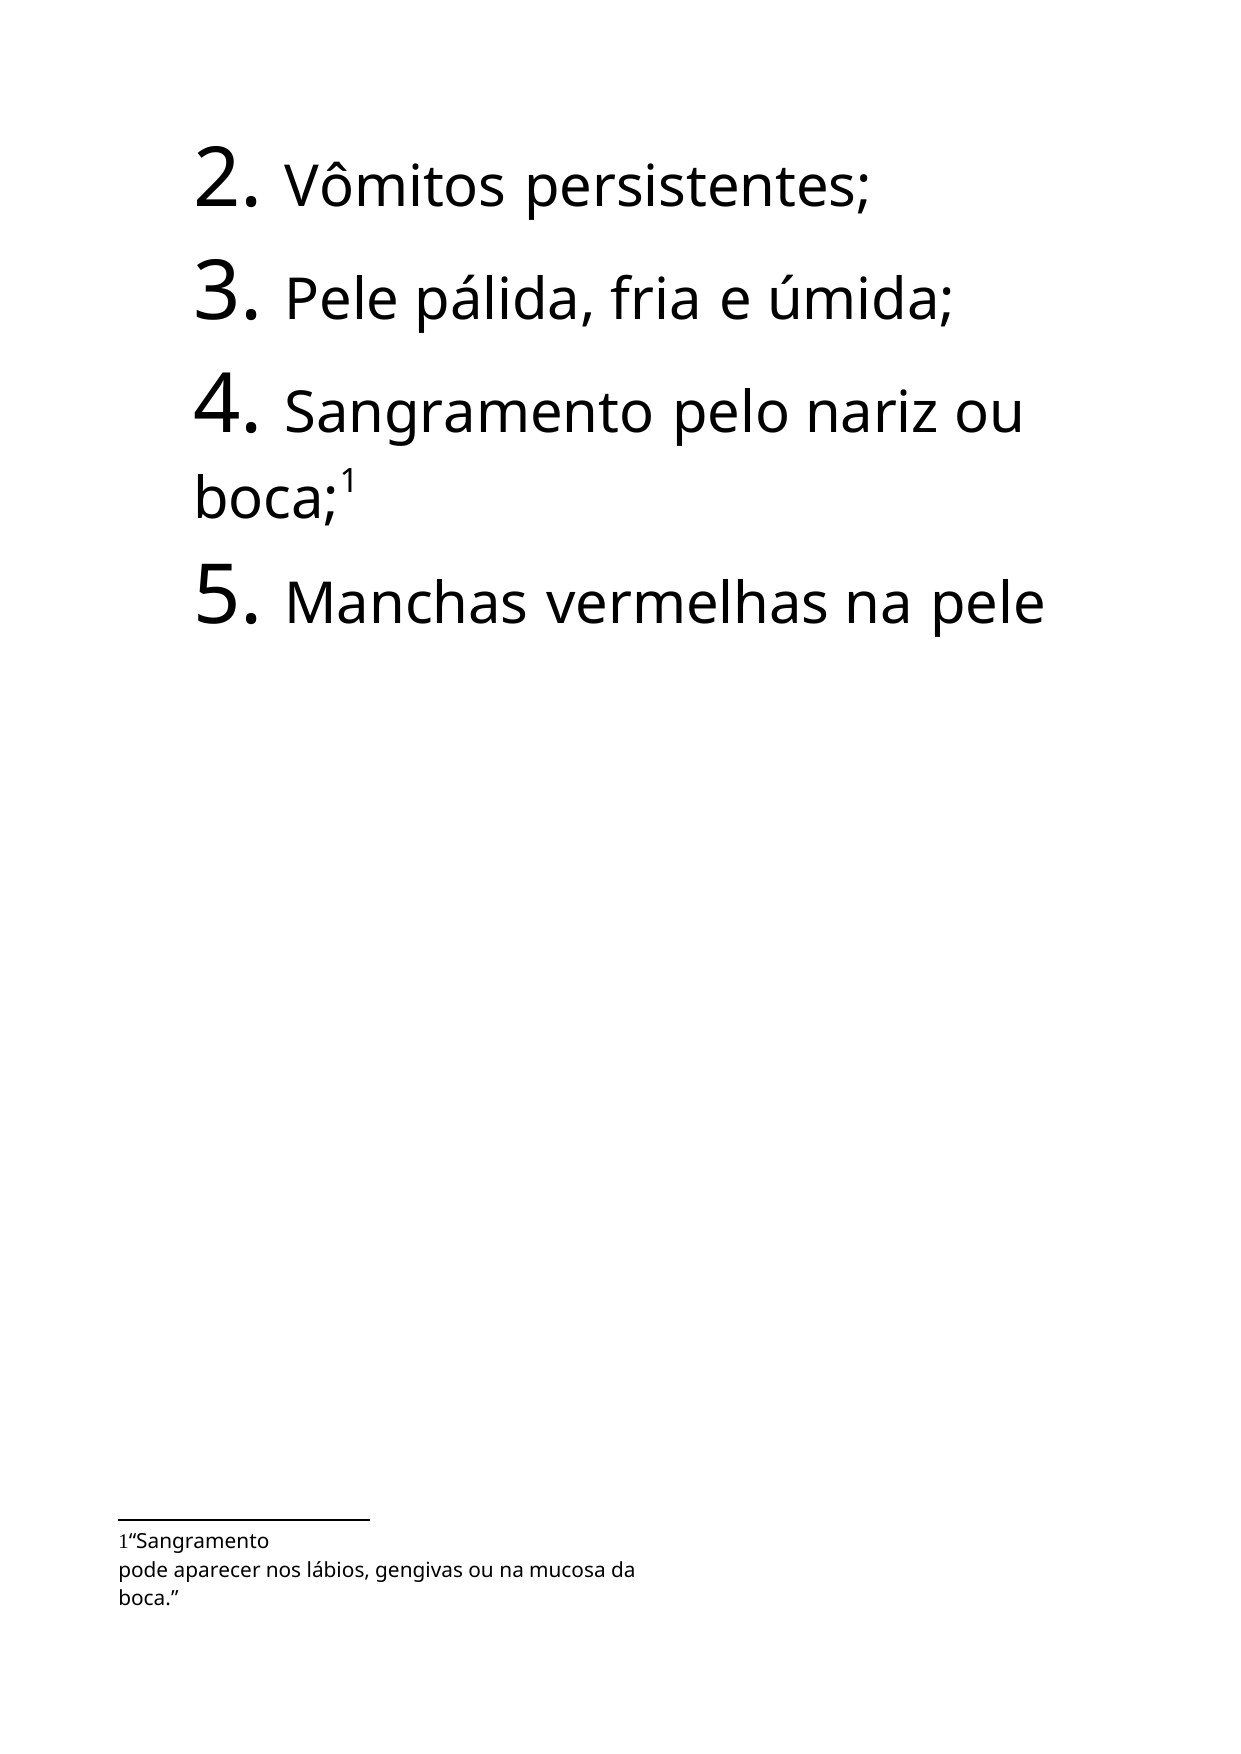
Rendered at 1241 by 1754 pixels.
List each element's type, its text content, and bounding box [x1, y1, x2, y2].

list “Sangramento pode aparecer nos lábios, gengivas ou na mucosa da boca.” [118, 1526, 1122, 1612]
list 2. Vômitos persistentes; 3. Pele pálida, fria e úmida; 4. Sangramento pelo nariz ou boca; 5. Manchas vermelhas na pele [156, 118, 1122, 648]
